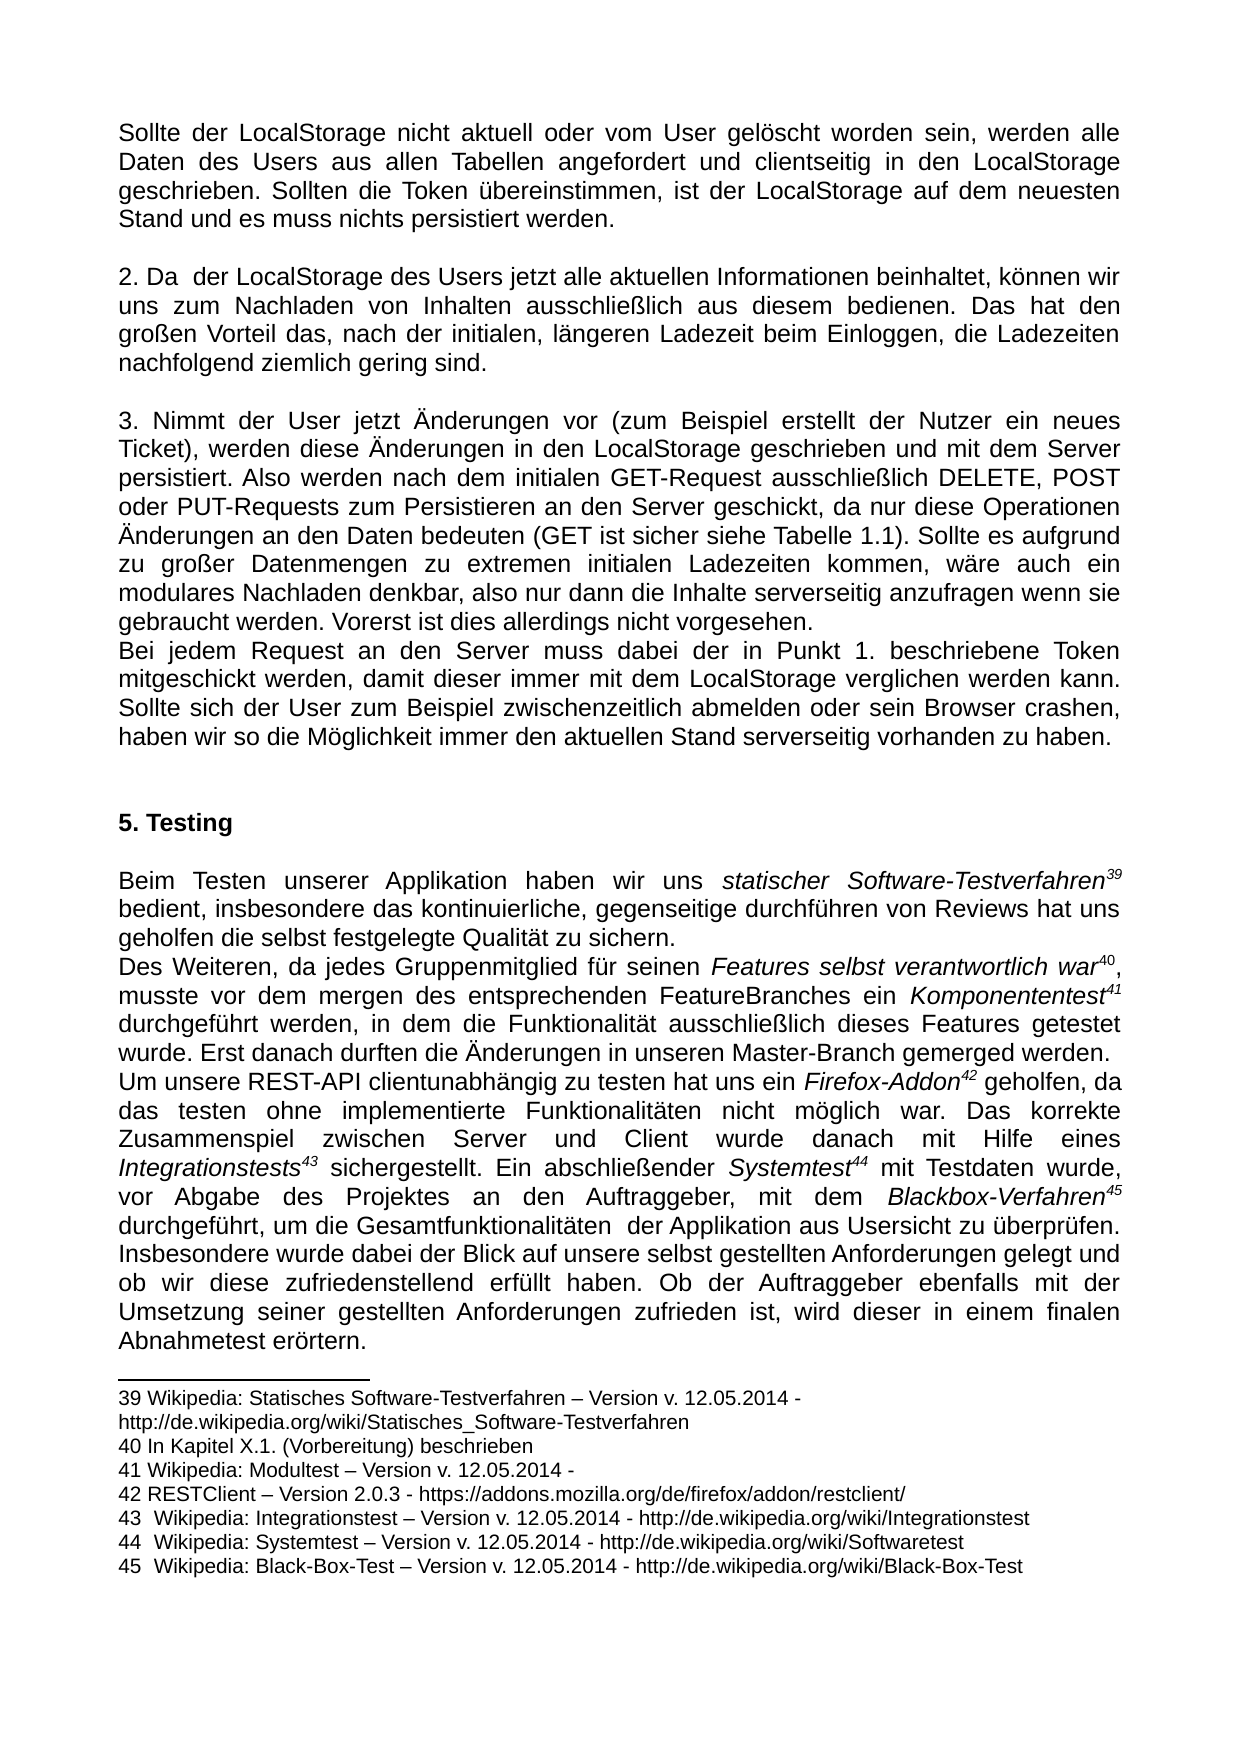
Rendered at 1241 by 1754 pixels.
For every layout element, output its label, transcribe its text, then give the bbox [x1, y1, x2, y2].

text Wikipedia: Statisches Software-Testverfahren – Version v. 12.05.2014 - http://de.wikipedia.org/wiki/Statisches_Software-Testverfahren [118, 1386, 1122, 1434]
text 2. Da der LocalStorage des Users jetzt alle aktuellen Informationen beinhaltet, können wir uns zum Nachladen von Inhalten ausschließlich aus diesem bedienen. Das hat den großen Vorteil das, nach der initialen, längeren Ladezeit beim Einloggen, die Ladezeiten nachfolgend ziemlich gering sind. [118, 262, 1122, 377]
text Beim Testen unserer Applikation haben wir uns statischer Software-Testverfahren bedient, insbesondere das kontinuierliche, gegenseitige durchführen von Reviews hat uns geholfen die selbst festgelegte Qualität zu sichern. [118, 866, 1122, 952]
text 5. Testing [118, 808, 1122, 837]
text In Kapitel X.1. (Vorbereitung) beschrieben [118, 1434, 1122, 1458]
text Des Weiteren, da jedes Gruppenmitglied für seinen Features selbst verantwortlich war, musste vor dem mergen des entsprechenden FeatureBranches ein Komponententest durchgeführt werden, in dem die Funktionalität ausschließlich dieses Features getestet wurde. Erst danach durften die Änderungen in unseren Master-Branch gemerged werden. [118, 952, 1122, 1067]
text Bei jedem Request an den Server muss dabei der in Punkt 1. beschriebene Token mitgeschickt werden, damit dieser immer mit dem LocalStorage verglichen werden kann. Sollte sich der User zum Beispiel zwischenzeitlich abmelden oder sein Browser crashen, haben wir so die Möglichkeit immer den aktuellen Stand serverseitig vorhanden zu haben. [118, 636, 1122, 751]
text Um unsere REST-API clientunabhängig zu testen hat uns ein Firefox-Addon geholfen, da das testen ohne implementierte Funktionalitäten nicht möglich war. Das korrekte Zusammenspiel zwischen Server und Client wurde danach mit Hilfe eines Integrationstests sichergestellt. Ein abschließender Systemtest mit Testdaten wurde, vor Abgabe des Projektes an den Auftraggeber, mit dem Blackbox-Verfahren durchgeführt, um die Gesamtfunktionalitäten der Applikation aus Usersicht zu überprüfen. Insbesondere wurde dabei der Blick auf unsere selbst gestellten Anforderungen gelegt und ob wir diese zufriedenstellend erfüllt haben. Ob der Auftraggeber ebenfalls mit der Umsetzung seiner gestellten Anforderungen zufrieden ist, wird dieser in einem finalen Abnahmetest erörtern. [118, 1067, 1122, 1354]
text 3. Nimmt der User jetzt Änderungen vor (zum Beispiel erstellt der Nutzer ein neues Ticket), werden diese Änderungen in den LocalStorage geschrieben und mit dem Server persistiert. Also werden nach dem initialen GET-Request ausschließlich DELETE, POST oder PUT-Requests zum Persistieren an den Server geschickt, da nur diese Operationen Änderungen an den Daten bedeuten (GET ist sicher siehe Tabelle 1.1). Sollte es aufgrund zu großer Datenmengen zu extremen initialen Ladezeiten kommen, wäre auch ein modulares Nachladen denkbar, also nur dann die Inhalte serverseitig anzufragen wenn sie gebraucht werden. Vorerst ist dies allerdings nicht vorgesehen. [118, 406, 1122, 636]
text Wikipedia: Systemtest – Version v. 12.05.2014 - http://de.wikipedia.org/wiki/Softwaretest [118, 1530, 1122, 1554]
text Wikipedia: Modultest – Version v. 12.05.2014 - [118, 1458, 1122, 1482]
text Wikipedia: Black-Box-Test – Version v. 12.05.2014 - http://de.wikipedia.org/wiki/Black-Box-Test [118, 1554, 1122, 1578]
text Sollte der LocalStorage nicht aktuell oder vom User gelöscht worden sein, werden alle Daten des Users aus allen Tabellen angefordert und clientseitig in den LocalStorage geschrieben. Sollten die Token übereinstimmen, ist der LocalStorage auf dem neuesten Stand und es muss nichts persistiert werden. [118, 118, 1122, 233]
text RESTClient – Version 2.0.3 - https://addons.mozilla.org/de/firefox/addon/restclient/ [118, 1482, 1122, 1506]
text Wikipedia: Integrationstest – Version v. 12.05.2014 - http://de.wikipedia.org/wiki/Integrationstest [118, 1506, 1122, 1530]
